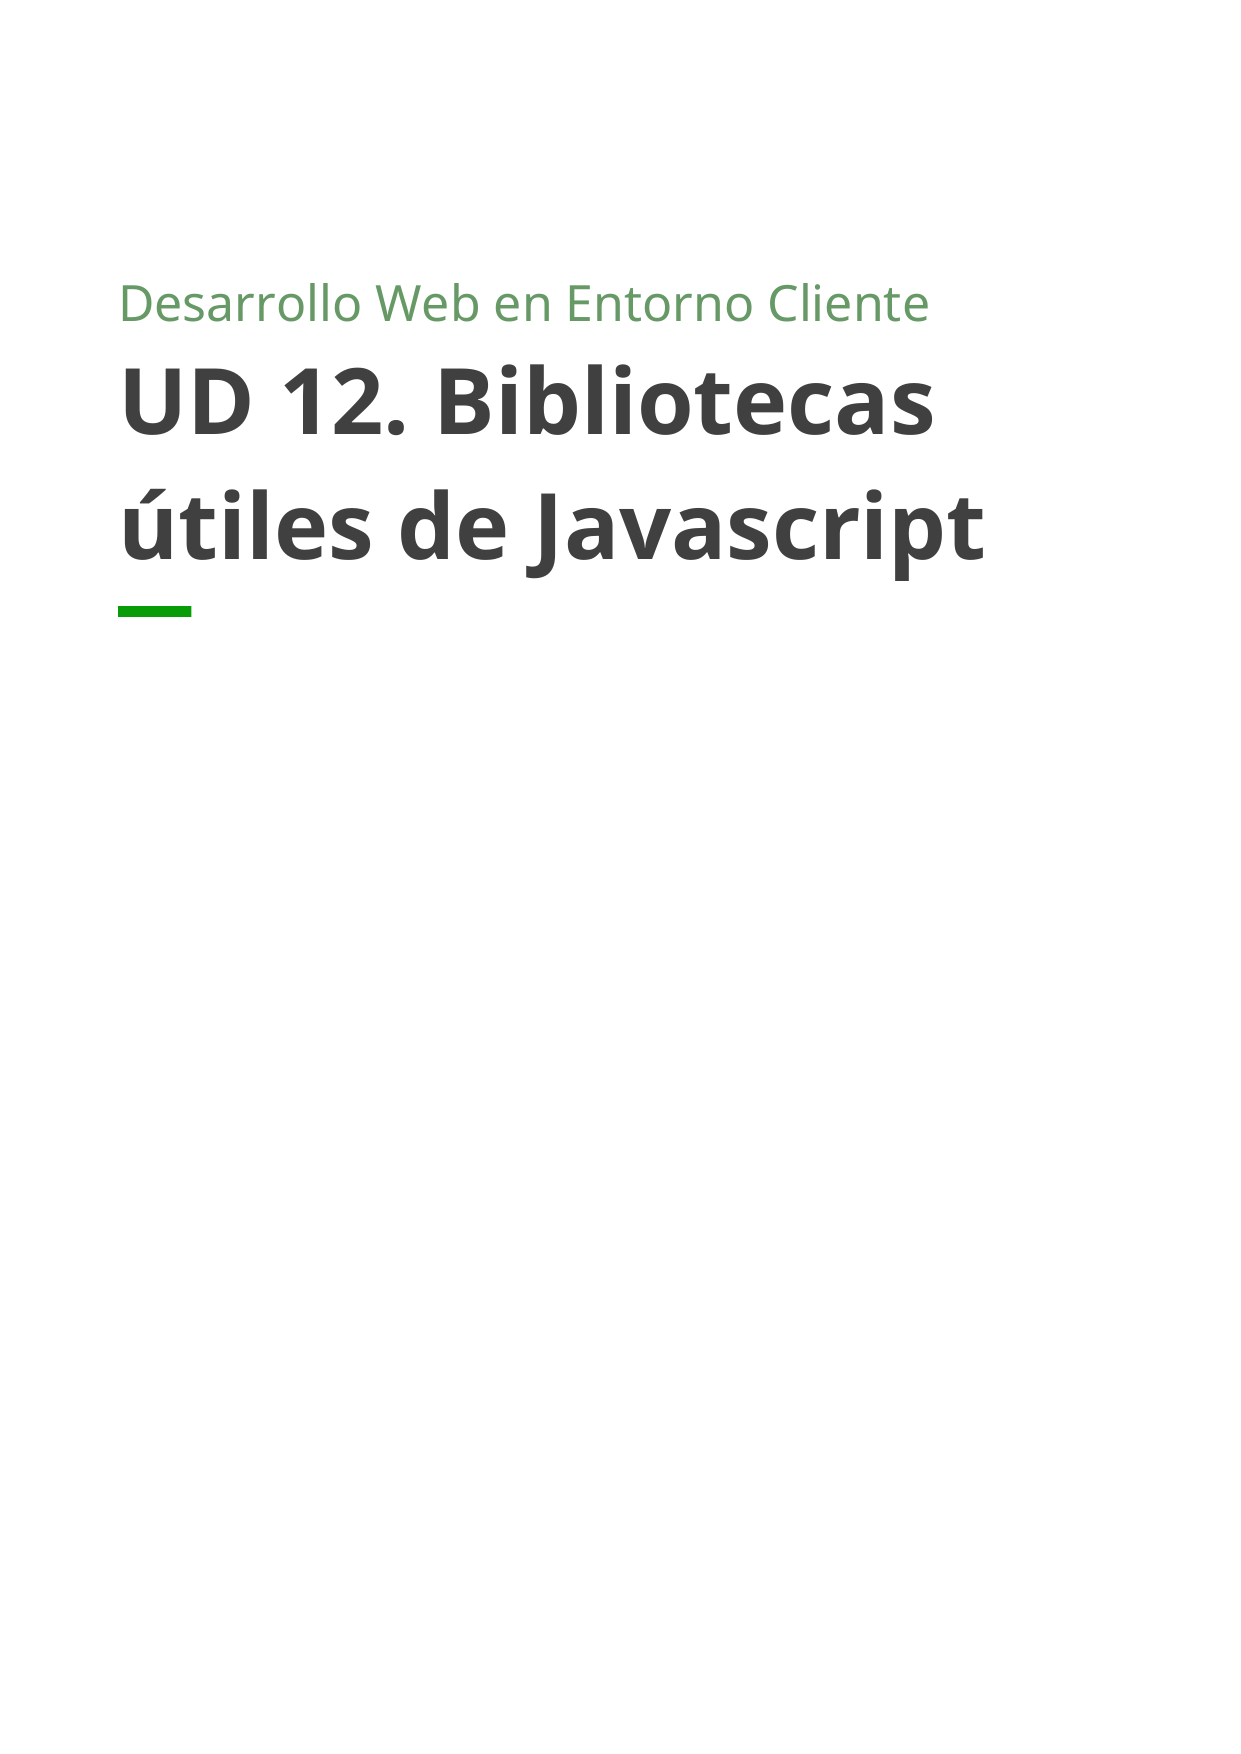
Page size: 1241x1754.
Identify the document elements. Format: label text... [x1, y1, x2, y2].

picture [118, 606, 192, 617]
title Desarrollo Web en Entorno Cliente UD 12. Bibliotecas útiles de Javascript [118, 268, 1122, 586]
